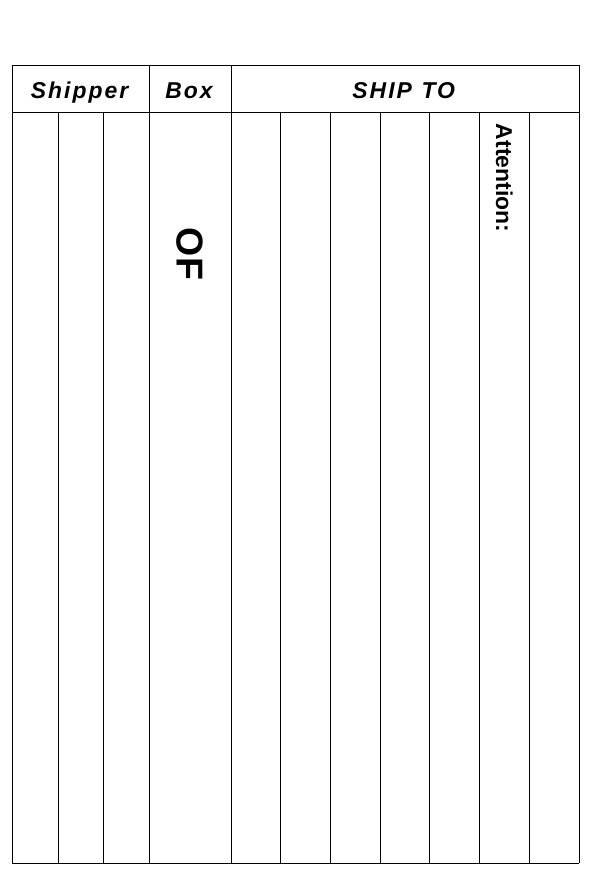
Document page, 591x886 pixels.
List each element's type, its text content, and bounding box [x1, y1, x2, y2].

text <for each='i in range(int(o.packages))'> [0, 6, 591, 28]
table_header SHIP TO [232, 66, 579, 112]
table_cell <get_full_address(o.carrier_id.partner_id)> [59, 113, 103, 863]
table_cell <get_street2(o.partner_shipping_id)> [381, 113, 429, 863]
table_cell <i+1> OF <o.packages> [150, 113, 231, 863]
table_cell <o.partner_shipping_id.country_id.name or ''> [232, 113, 280, 863]
table_cell <get_street(o.partner_shipping_id)> [430, 113, 479, 863]
table_header Box [150, 66, 231, 112]
table_cell [13, 113, 58, 863]
table_cell <get_address(o.partner_shipping_id)> [331, 113, 380, 863]
table_cell <o.partner_shipping_id.parent_id and o.partner_shipping_id.parent_id.name or o.partner_shipping_id.name or ''> [530, 113, 579, 863]
table_cell <o.partner_shipping_id.phone or ''> [281, 113, 330, 863]
table_cell <o.carrier_id.partner_id and o.carrier_id.partner_id.name or o.carrier_id.name> [104, 113, 149, 863]
table_cell Attention: <o.partner_shipping_id.name or ''> [480, 113, 529, 863]
table_header Shipper [13, 66, 149, 112]
